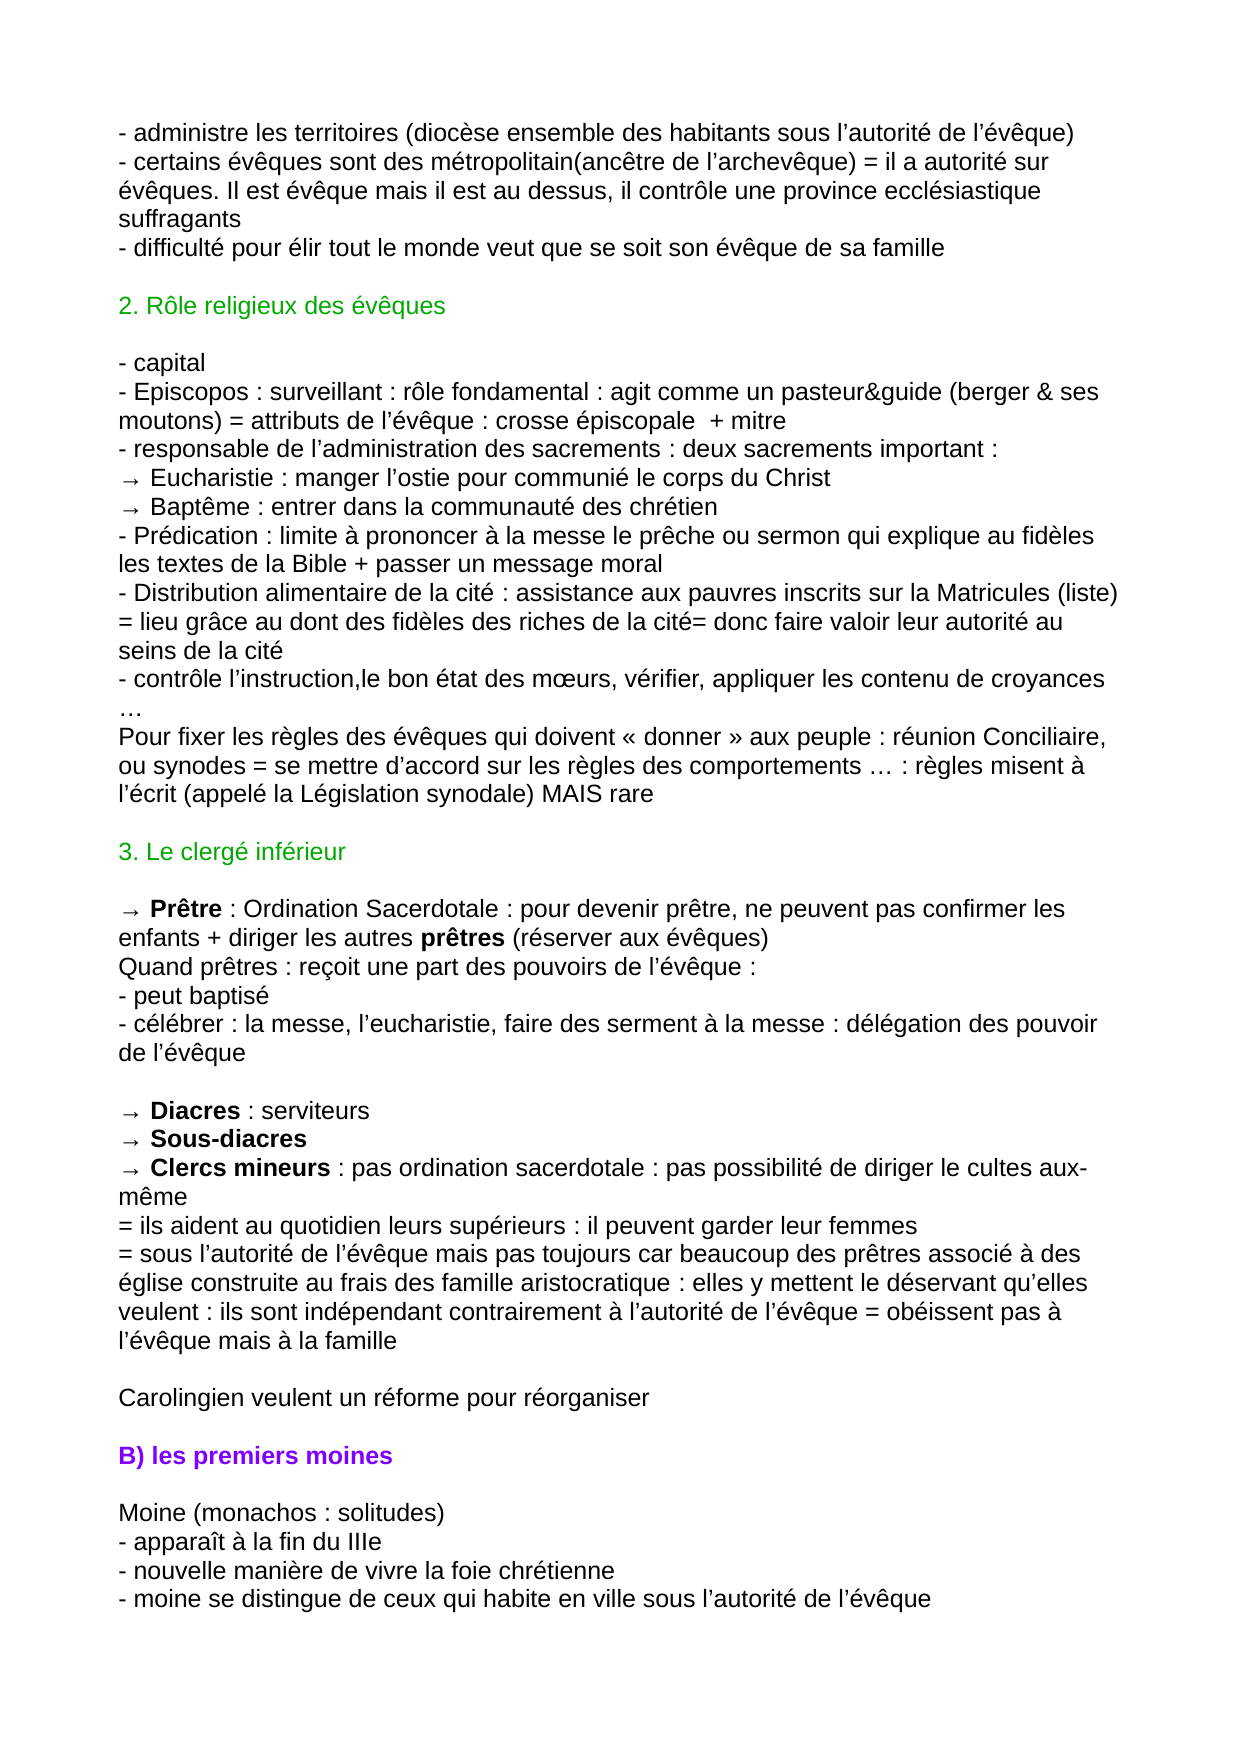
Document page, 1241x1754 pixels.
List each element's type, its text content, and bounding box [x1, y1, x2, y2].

text - nouvelle manière de vivre la foie chrétienne [118, 1556, 1122, 1584]
text B) les premiers moines [118, 1441, 1122, 1469]
text → Prêtre : Ordination Sacerdotale : pour devenir prêtre, ne peuvent pas confirmer les enfants + diriger les autres prêtres (réserver aux évêques) [118, 894, 1122, 952]
text - Episcopos : surveillant : rôle fondamental : agit comme un pasteur&guide (berger & ses moutons) = attributs de l’évêque : crosse épiscopale + mitre [118, 377, 1122, 434]
text = ils aident au quotidien leurs supérieurs : il peuvent garder leur femmes [118, 1211, 1122, 1239]
text → Baptême : entrer dans la communauté des chrétien [118, 492, 1122, 521]
text 2. Rôle religieux des évêques [118, 291, 1122, 319]
text - célébrer : la messe, l’eucharistie, faire des serment à la messe : délégation des pouvoir de l’évêque [118, 1009, 1122, 1067]
text - apparaît à la fin du IIIe [118, 1527, 1122, 1556]
text suffragants [118, 204, 1122, 233]
text - contrôle l’instruction,le bon état des mœurs, vérifier, appliquer les contenu de croyances … [118, 664, 1122, 722]
text - certains évêques sont des métropolitain(ancêtre de l’archevêque) = il a autorité sur évêques. Il est évêque mais il est au dessus, il contrôle une province ecclésiastique [118, 147, 1122, 204]
text = sous l’autorité de l’évêque mais pas toujours car beaucoup des prêtres associé à des église construite au frais des famille aristocratique : elles y mettent le déservant qu’elles veulent : ils sont indépendant contrairement à l’autorité de l’évêque = obéissent pas à l’évêque mais à la famille [118, 1239, 1122, 1354]
text → Clercs mineurs : pas ordination sacerdotale : pas possibilité de diriger le cultes aux-même [118, 1153, 1122, 1211]
text → Diacres : serviteurs [118, 1096, 1122, 1124]
text Moine (monachos : solitudes) [118, 1498, 1122, 1527]
text → Eucharistie : manger l’ostie pour communié le corps du Christ [118, 463, 1122, 492]
text - responsable de l’administration des sacrements : deux sacrements important : [118, 434, 1122, 463]
text Carolingien veulent un réforme pour réorganiser [118, 1383, 1122, 1412]
text - Prédication : limite à prononcer à la messe le prêche ou sermon qui explique au fidèles les textes de la Bible + passer un message moral [118, 521, 1122, 578]
text - peut baptisé [118, 981, 1122, 1009]
text - moine se distingue de ceux qui habite en ville sous l’autorité de l’évêque [118, 1584, 1122, 1613]
text Quand prêtres : reçoit une part des pouvoirs de l’évêque : [118, 952, 1122, 981]
text → Sous-diacres [118, 1124, 1122, 1153]
text - capital [118, 348, 1122, 377]
text 3. Le clergé inférieur [118, 837, 1122, 866]
text - difficulté pour élir tout le monde veut que se soit son évêque de sa famille [118, 233, 1122, 262]
text - Distribution alimentaire de la cité : assistance aux pauvres inscrits sur la Matricules (liste) = lieu grâce au dont des fidèles des riches de la cité= donc faire valoir leur autorité au seins de la cité [118, 578, 1122, 664]
text - administre les territoires (diocèse ensemble des habitants sous l’autorité de l’évêque) [118, 118, 1122, 147]
text Pour fixer les règles des évêques qui doivent « donner » aux peuple : réunion Conciliaire, ou synodes = se mettre d’accord sur les règles des comportements … : règles misent à l’écrit (appelé la Législation synodale) MAIS rare [118, 722, 1122, 808]
